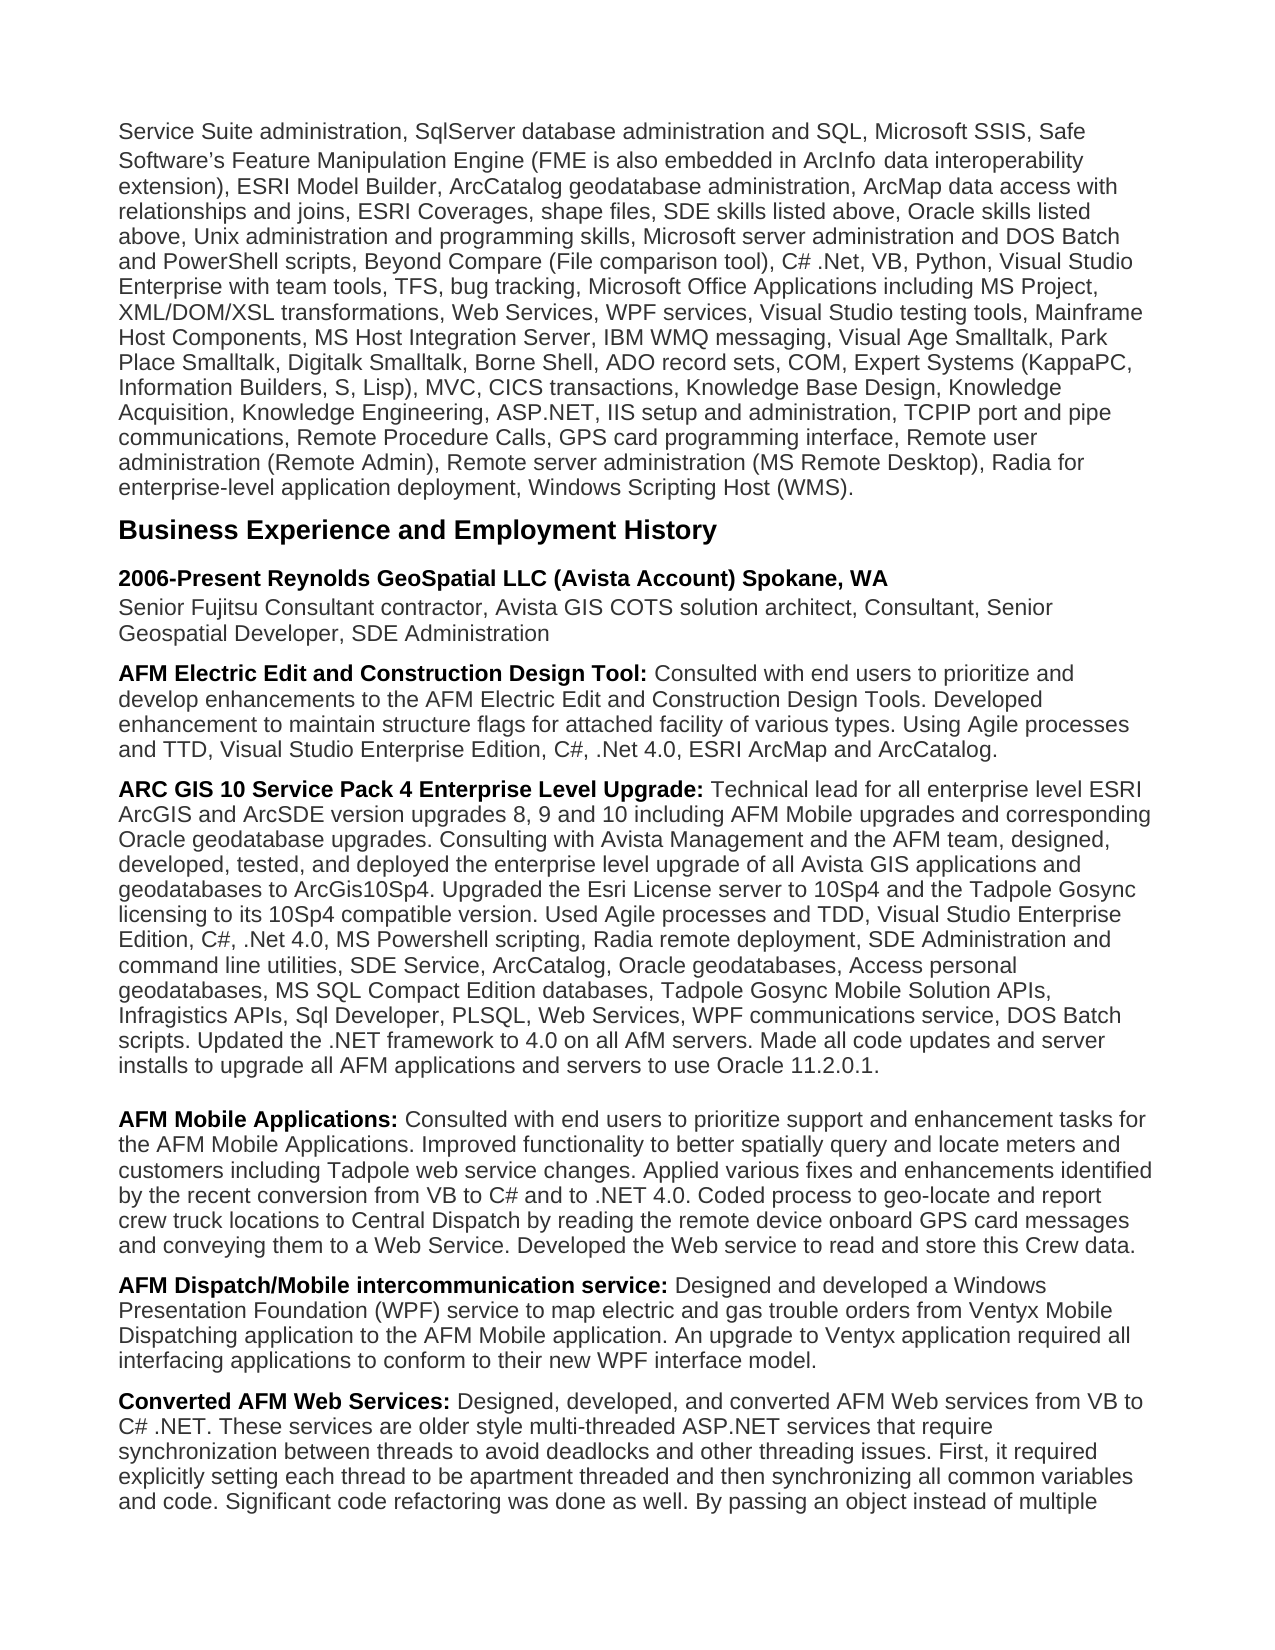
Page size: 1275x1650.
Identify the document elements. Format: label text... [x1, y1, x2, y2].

text Business Experience and Employment History [118, 514, 1157, 546]
text Service Suite administration, SqlServer database administration and SQL, Microsoft SSIS, Safe Software’s Feature Manipulation Engine (FME is also embedded in ArcInfo data interoperability extension), ESRI Model Builder, ArcCatalog geodatabase administration, ArcMap data access with relationships and joins, ESRI Coverages, shape files, SDE skills listed above, Oracle skills listed above, Unix administration and programming skills, Microsoft server administration and DOS Batch and PowerShell scripts, Beyond Compare (File comparison tool), C# .Net, VB, Python, Visual Studio Enterprise with team tools, TFS, bug tracking, Microsoft Office Applications including MS Project, XML/DOM/XSL transformations, Web Services, WPF services, Visual Studio testing tools, Mainframe Host Components, MS Host Integration Server, IBM WMQ messaging, Visual Age Smalltalk, Park Place Smalltalk, Digitalk Smalltalk, Borne Shell, ADO record sets, COM, Expert Systems (KappaPC, Information Builders, S, Lisp), MVC, CICS transactions, Knowledge Base Design, Knowledge Acquisition, Knowledge Engineering, ASP.NET, IIS setup and administration, TCPIP port and pipe communications, Remote Procedure Calls, GPS card programming interface, Remote user administration (Remote Admin), Remote server administration (MS Remote Desktop), Radia for enterprise-level application deployment, Windows Scripting Host (WMS). [118, 118, 1157, 501]
text AFM Dispatch/Mobile intercommunication service: Designed and developed a Windows Presentation Foundation (WPF) service to map electric and gas trouble orders from Ventyx Mobile Dispatching application to the AFM Mobile application. An upgrade to Ventyx application required all interfacing applications to conform to their new WPF interface model. [118, 1272, 1153, 1374]
text Senior Fujitsu Consultant contractor, Avista GIS COTS solution architect, Consultant, Senior Geospatial Developer, SDE Administration [118, 593, 1157, 646]
text 2006-Present Reynolds GeoSpatial LLC (Avista Account) Spokane, WA [118, 564, 1157, 591]
text AFM Mobile Applications: Consulted with end users to prioritize support and enhancement tasks for the AFM Mobile Applications. Improved functionality to better spatially query and locate meters and customers including Tadpole web service changes. Applied various fixes and enhancements identified by the recent conversion from VB to C# and to .NET 4.0. Coded process to geo-locate and report crew truck locations to Central Dispatch by reading the remote device onboard GPS card messages and conveying them to a Web Service. Developed the Web service to read and store this Crew data. [118, 1106, 1155, 1258]
text Converted AFM Web Services: Designed, developed, and converted AFM Web services from VB to C# .NET. These services are older style multi-threaded ASP.NET services that require synchronization between threads to avoid deadlocks and other threading issues. First, it required explicitly setting each thread to be apartment threaded and then synchronizing all common variables and code. Significant code refactoring was done as well. By passing an object instead of multiple [118, 1388, 1157, 1514]
text ARC GIS 10 Service Pack 4 Enterprise Level Upgrade: Technical lead for all enterprise level ESRI ArcGIS and ArcSDE version upgrades 8, 9 and 10 including AFM Mobile upgrades and corresponding Oracle geodatabase upgrades. Consulting with Avista Management and the AFM team, designed, developed, tested, and deployed the enterprise level upgrade of all Avista GIS applications and geodatabases to ArcGis10Sp4. Upgraded the Esri License server to 10Sp4 and the Tadpole Gosync licensing to its 10Sp4 compatible version. Used Agile processes and TDD, Visual Studio Enterprise Edition, C#, .Net 4.0, MS Powershell scripting, Radia remote deployment, SDE Administration and command line utilities, SDE Service, ArcCatalog, Oracle geodatabases, Access personal geodatabases, MS SQL Compact Edition databases, Tadpole Gosync Mobile Solution APIs, Infragistics APIs, Sql Developer, PLSQL, Web Services, WPF communications service, DOS Batch scripts. Updated the .NET framework to 4.0 on all AfM servers. Made all code updates and server installs to upgrade all AFM applications and servers to use Oracle 11.2.0.1. [118, 776, 1153, 1078]
text AFM Electric Edit and Construction Design Tool: Consulted with end users to prioritize and develop enhancements to the AFM Electric Edit and Construction Design Tools. Developed enhancement to maintain structure flags for attached facility of various types. Using Agile processes and TTD, Visual Studio Enterprise Edition, C#, .Net 4.0, ESRI ArcMap and ArcCatalog. [118, 660, 1157, 762]
